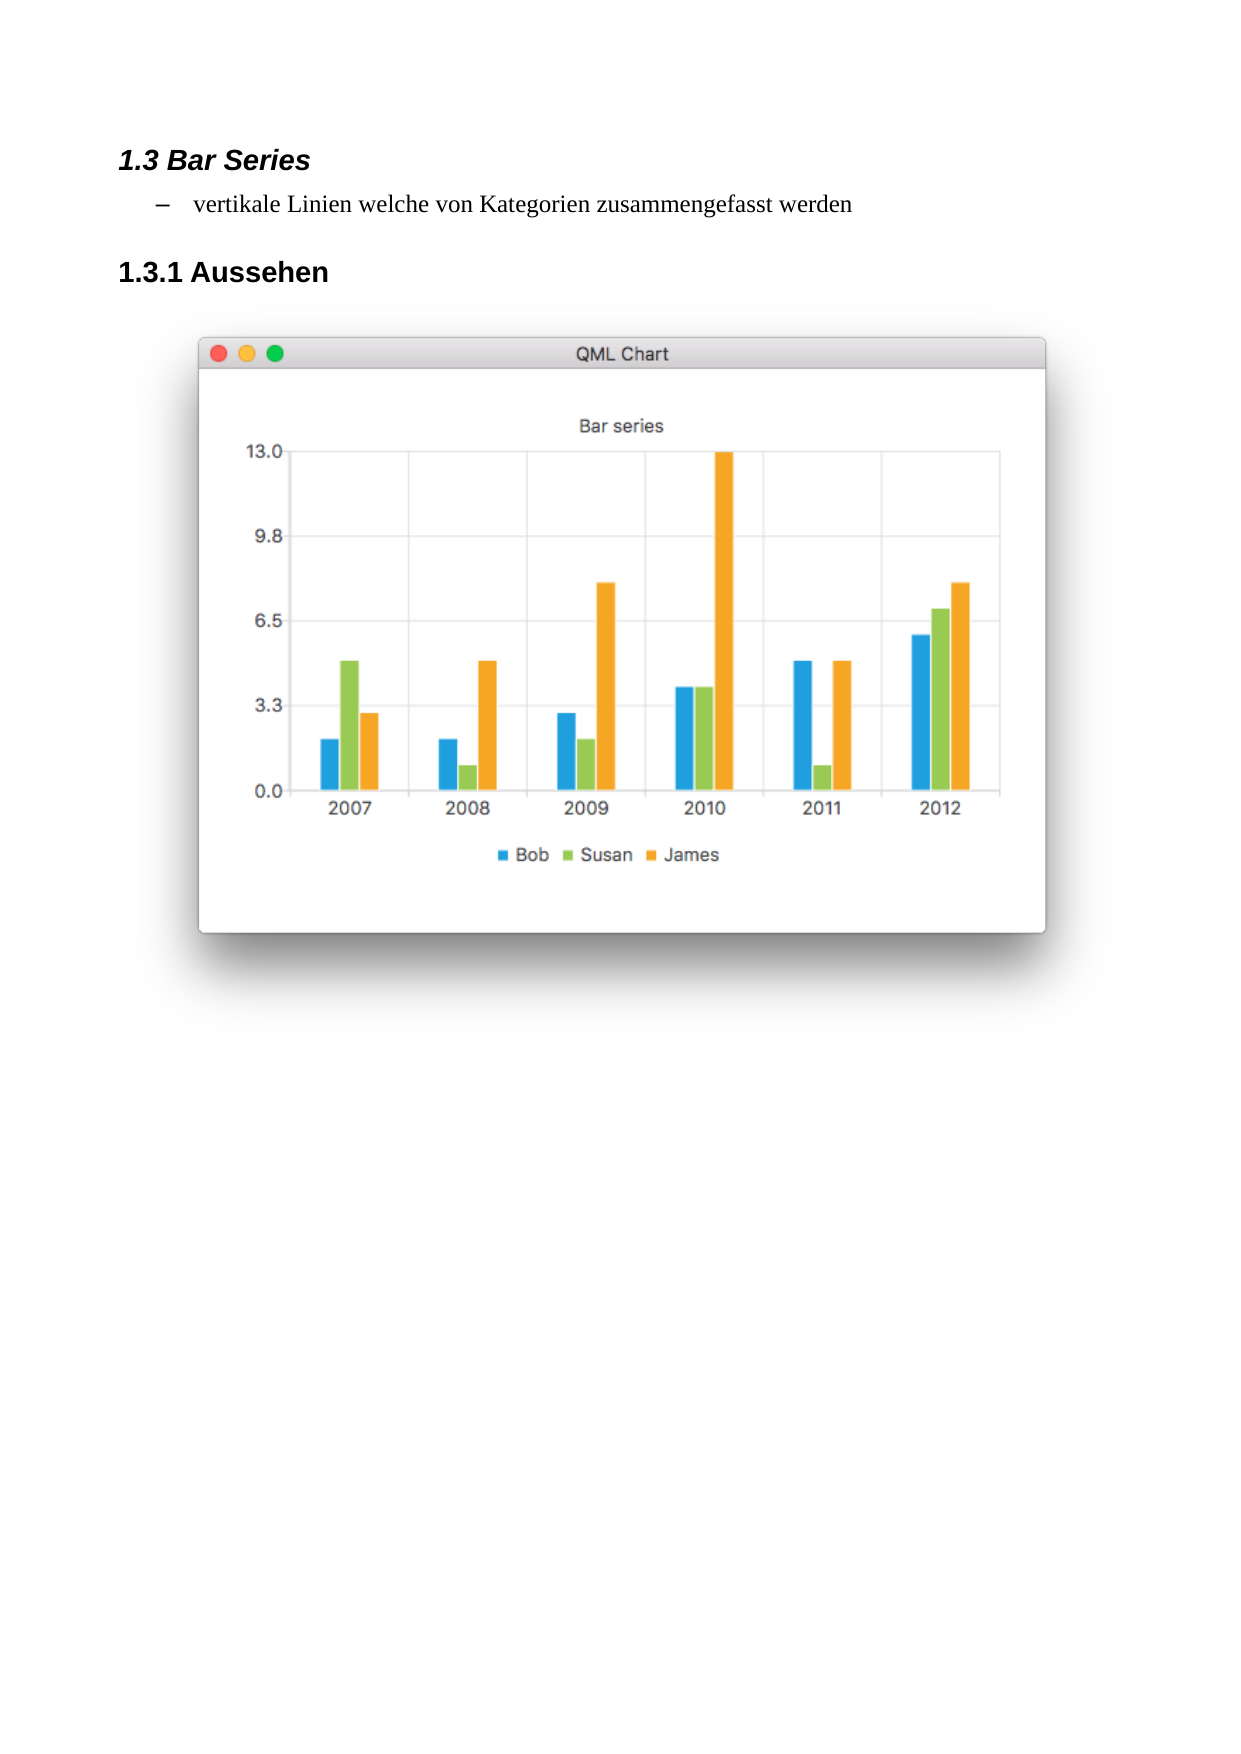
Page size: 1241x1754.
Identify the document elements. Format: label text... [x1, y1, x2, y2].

list vertikale Linien welche von Kategorien zusammengefasst werden [156, 189, 1122, 218]
picture [120, 293, 1125, 1046]
subtitle 1.3.1 Aussehen [118, 255, 1122, 289]
subtitle 1.3 Bar Series [118, 143, 1122, 177]
